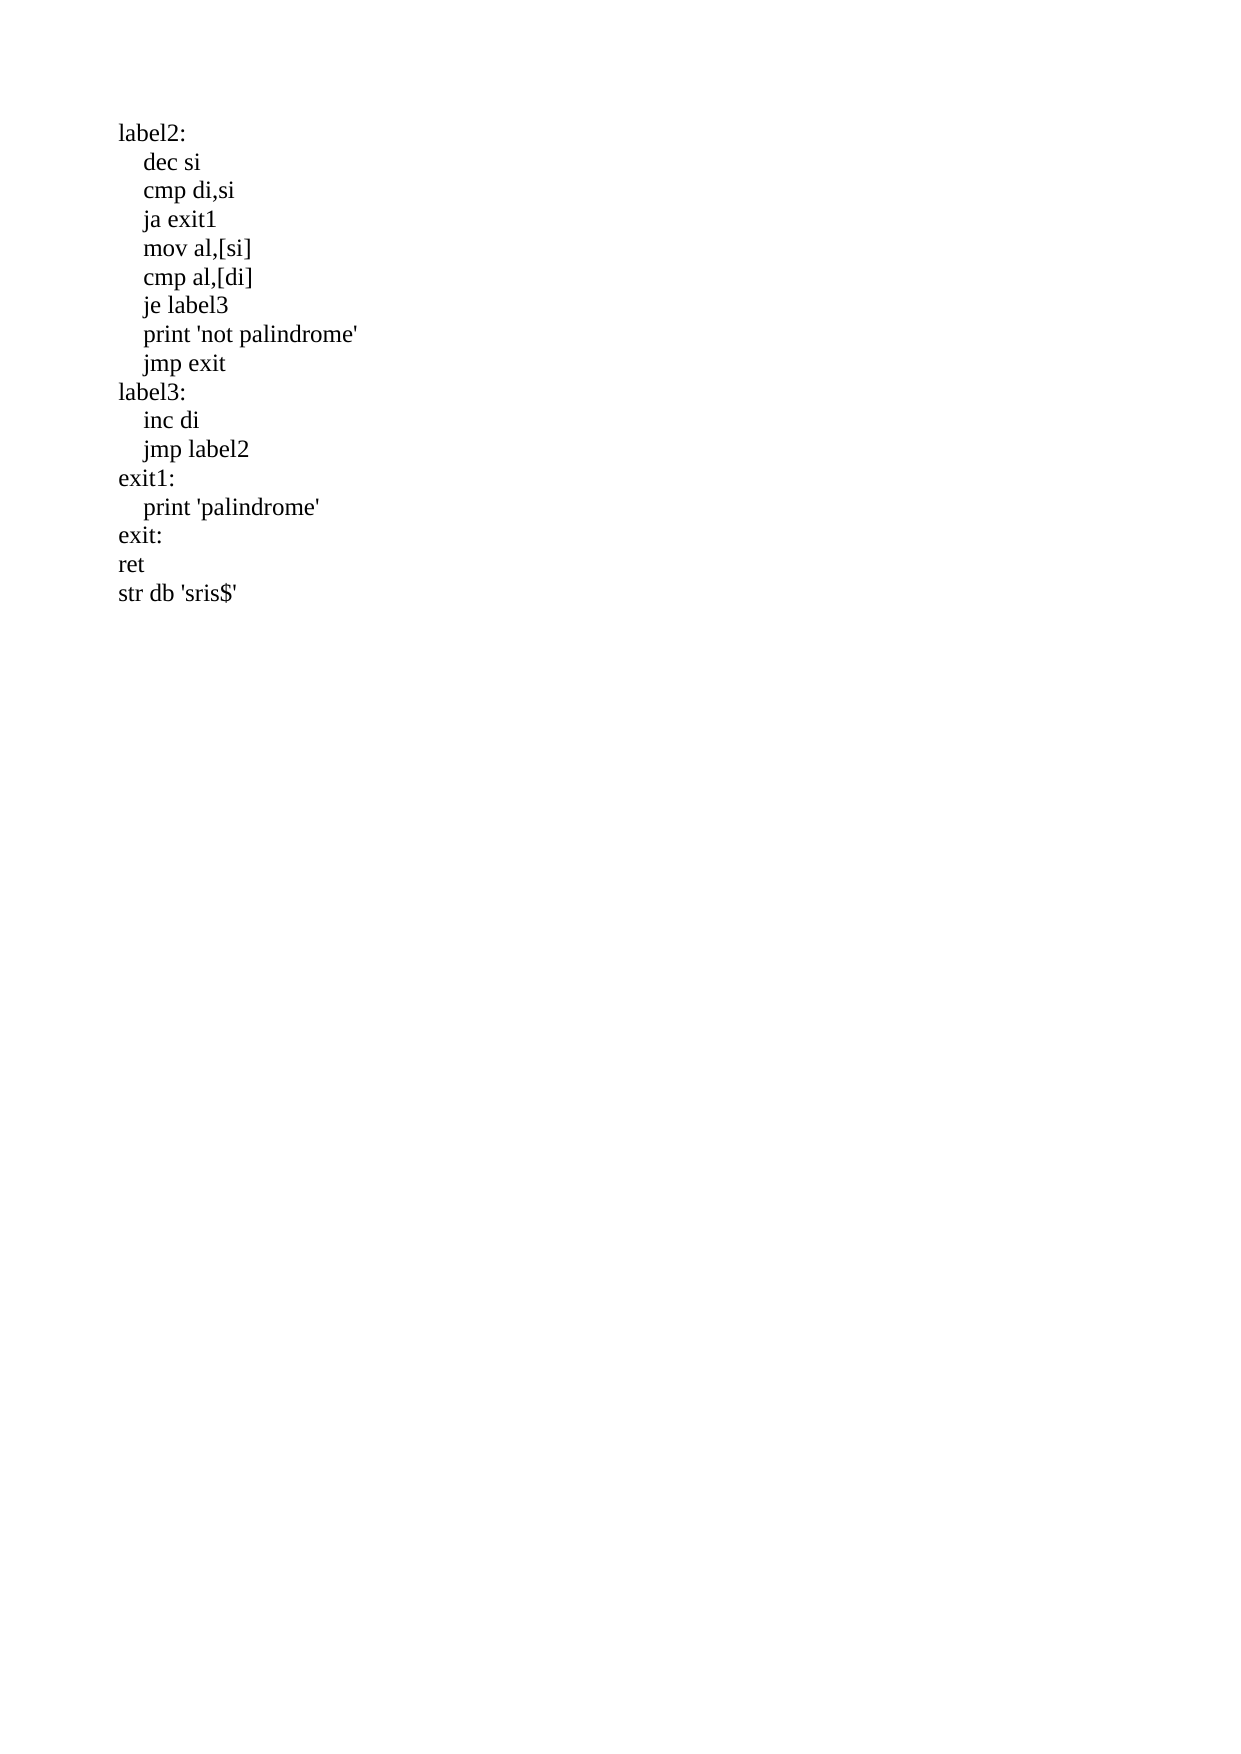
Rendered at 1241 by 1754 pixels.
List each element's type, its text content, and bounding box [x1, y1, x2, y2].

text inc di [118, 406, 1122, 434]
text ret [118, 549, 1122, 578]
text print 'palindrome' [118, 492, 1122, 521]
text cmp al,[di] [118, 262, 1122, 291]
text mov al,[si] [118, 233, 1122, 262]
text exit: [118, 521, 1122, 549]
text print 'not palindrome' [118, 319, 1122, 348]
text cmp di,si [118, 176, 1122, 204]
text jmp exit [118, 348, 1122, 377]
text ja exit1 [118, 204, 1122, 233]
text exit1: [118, 463, 1122, 492]
text label2: [118, 118, 1122, 147]
text dec si [118, 147, 1122, 176]
text str db 'sris$' [118, 578, 1122, 607]
text jmp label2 [118, 434, 1122, 463]
text label3: [118, 377, 1122, 406]
text je label3 [118, 291, 1122, 319]
